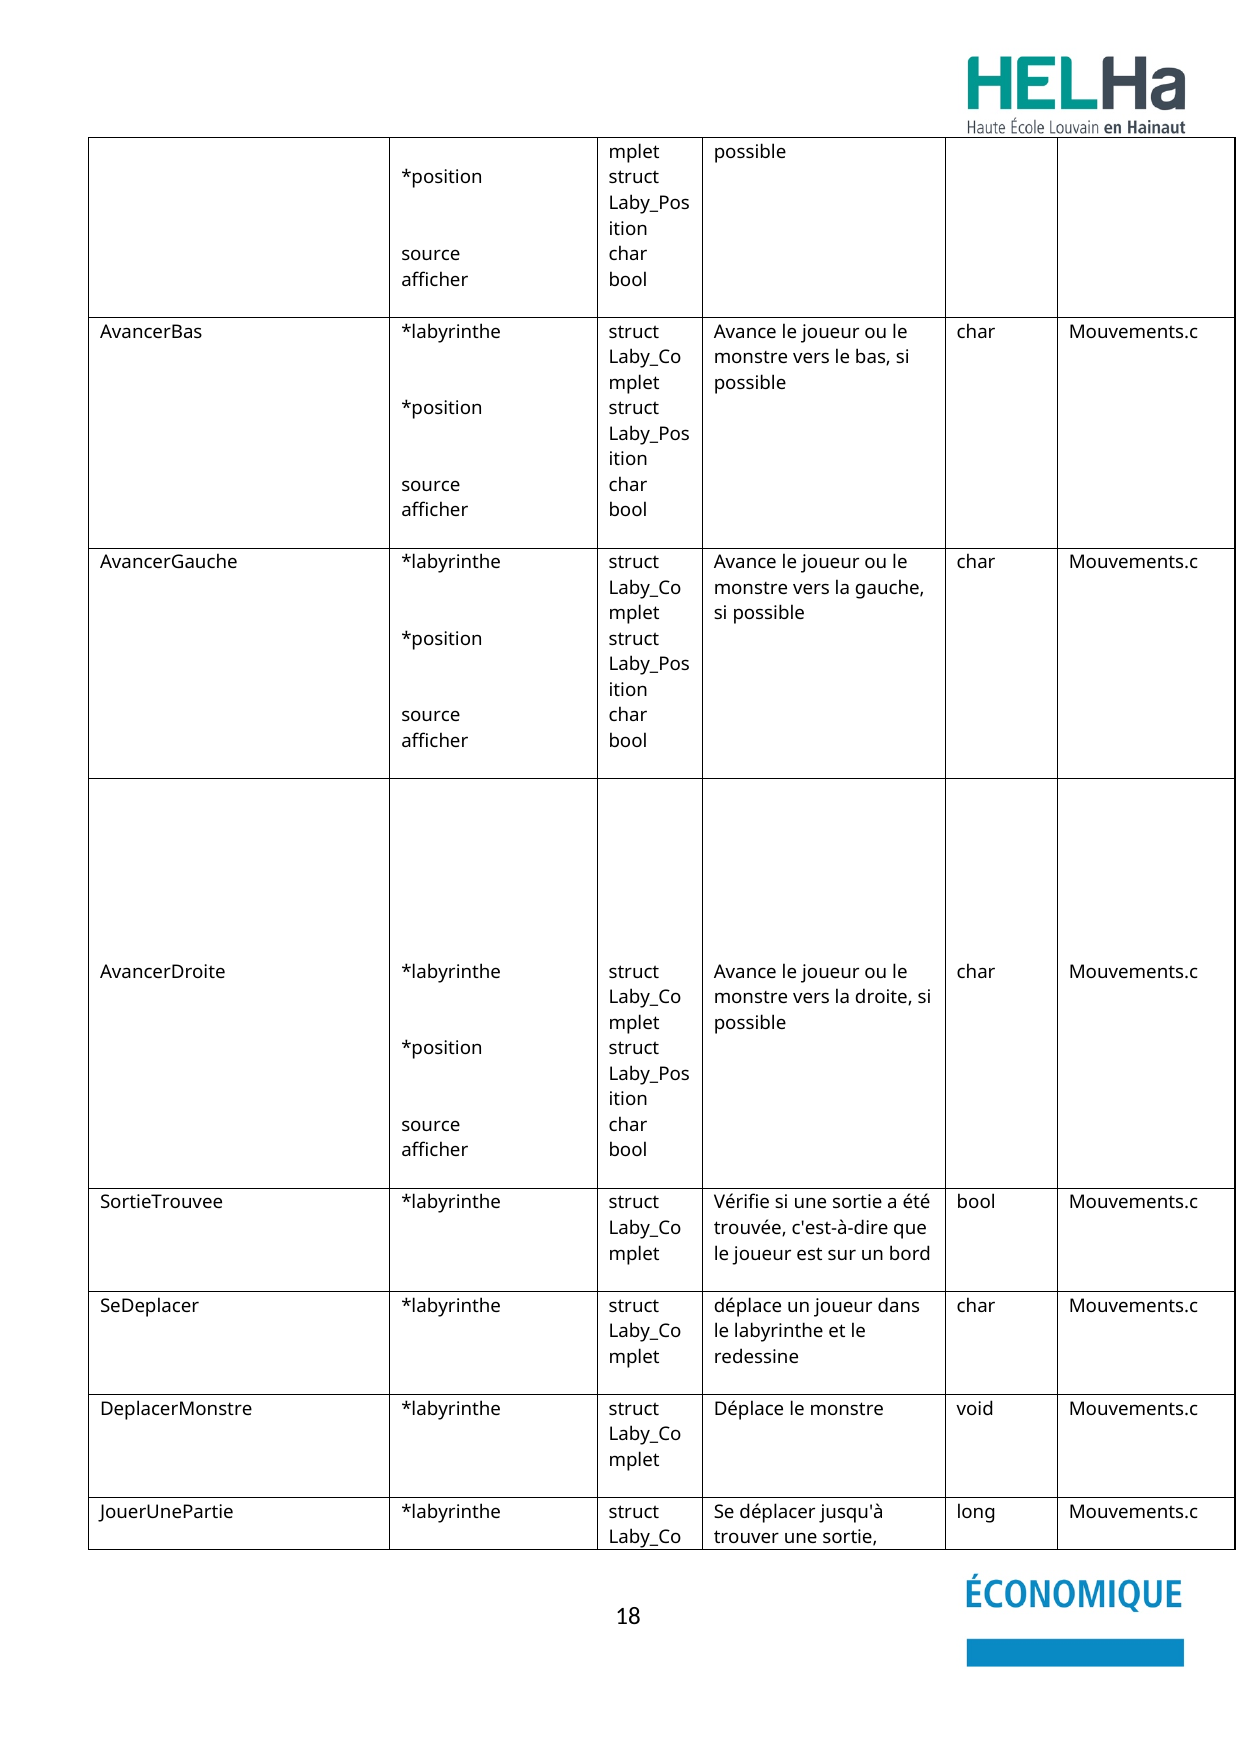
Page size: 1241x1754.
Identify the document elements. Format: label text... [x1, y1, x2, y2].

table_cell mplet struct Laby_Position char bool [598, 138, 702, 317]
table_cell struct Laby_Complet struct Laby_Position char bool [598, 318, 702, 548]
table_cell AvancerBas [89, 318, 389, 548]
table_cell *position source afficher [390, 138, 597, 317]
table_cell Déplace le monstre [703, 1395, 945, 1497]
table_cell *labyrinthe [390, 1292, 597, 1394]
table_cell JouerUnePartie [89, 1498, 389, 1549]
table_cell Mouvements.c [1058, 1189, 1234, 1291]
table_cell Mouvements.c [1058, 1498, 1234, 1549]
table_cell Vérifie si une sortie a été trouvée, c'est-à-dire que le joueur est sur un bord [703, 1189, 945, 1291]
table_cell struct Laby_Complet [598, 1292, 702, 1394]
table_cell char [946, 549, 1057, 778]
table_cell *labyrinthe [390, 1498, 597, 1549]
table_cell Mouvements.c [1058, 549, 1234, 778]
table_cell AvancerGauche [89, 549, 389, 778]
table_cell *labyrinthe [390, 1395, 597, 1497]
table_cell Mouvements.c [1058, 318, 1234, 548]
table_cell SeDeplacer [89, 1292, 389, 1394]
table_cell DeplacerMonstre [89, 1395, 389, 1497]
table_cell *labyrinthe [390, 1189, 597, 1291]
table_cell Avance le joueur ou le monstre vers le bas, si possible [703, 318, 945, 548]
table_cell struct Laby_Complet [598, 1395, 702, 1497]
table_cell déplace un joueur dans le labyrinthe et le redessine [703, 1292, 945, 1394]
table_cell Se déplacer jusqu'à trouver une sortie, [703, 1498, 945, 1549]
table_cell struct Laby_Complet struct Laby_Position char bool [598, 779, 702, 1188]
table_cell SortieTrouvee [89, 1189, 389, 1291]
table_cell [89, 138, 389, 317]
table_cell struct Laby_Complet [598, 1189, 702, 1291]
table_cell char [946, 779, 1057, 1188]
table_cell AvancerDroite [89, 779, 389, 1188]
table_cell char [946, 1292, 1057, 1394]
table_cell struct Laby_Co [598, 1498, 702, 1549]
table_cell bool [946, 1189, 1057, 1291]
table_cell *labyrinthe *position source afficher [390, 779, 597, 1188]
table_cell Avance le joueur ou le monstre vers la droite, si possible [703, 779, 945, 1188]
table_cell char [946, 318, 1057, 548]
table_cell *labyrinthe *position source afficher [390, 549, 597, 778]
table_cell Avance le joueur ou le monstre vers la gauche, si possible [703, 549, 945, 778]
table_cell Mouvements.c [1058, 779, 1234, 1188]
table_cell struct Laby_Complet struct Laby_Position char bool [598, 549, 702, 778]
table_cell *labyrinthe *position source afficher [390, 318, 597, 548]
table_cell void [946, 1395, 1057, 1497]
table_cell [1058, 138, 1234, 317]
table_cell Mouvements.c [1058, 1292, 1234, 1394]
table_cell possible [703, 138, 945, 317]
table_cell long [946, 1498, 1057, 1549]
table_cell [946, 153, 1057, 317]
table_cell Mouvements.c [1058, 1395, 1234, 1497]
